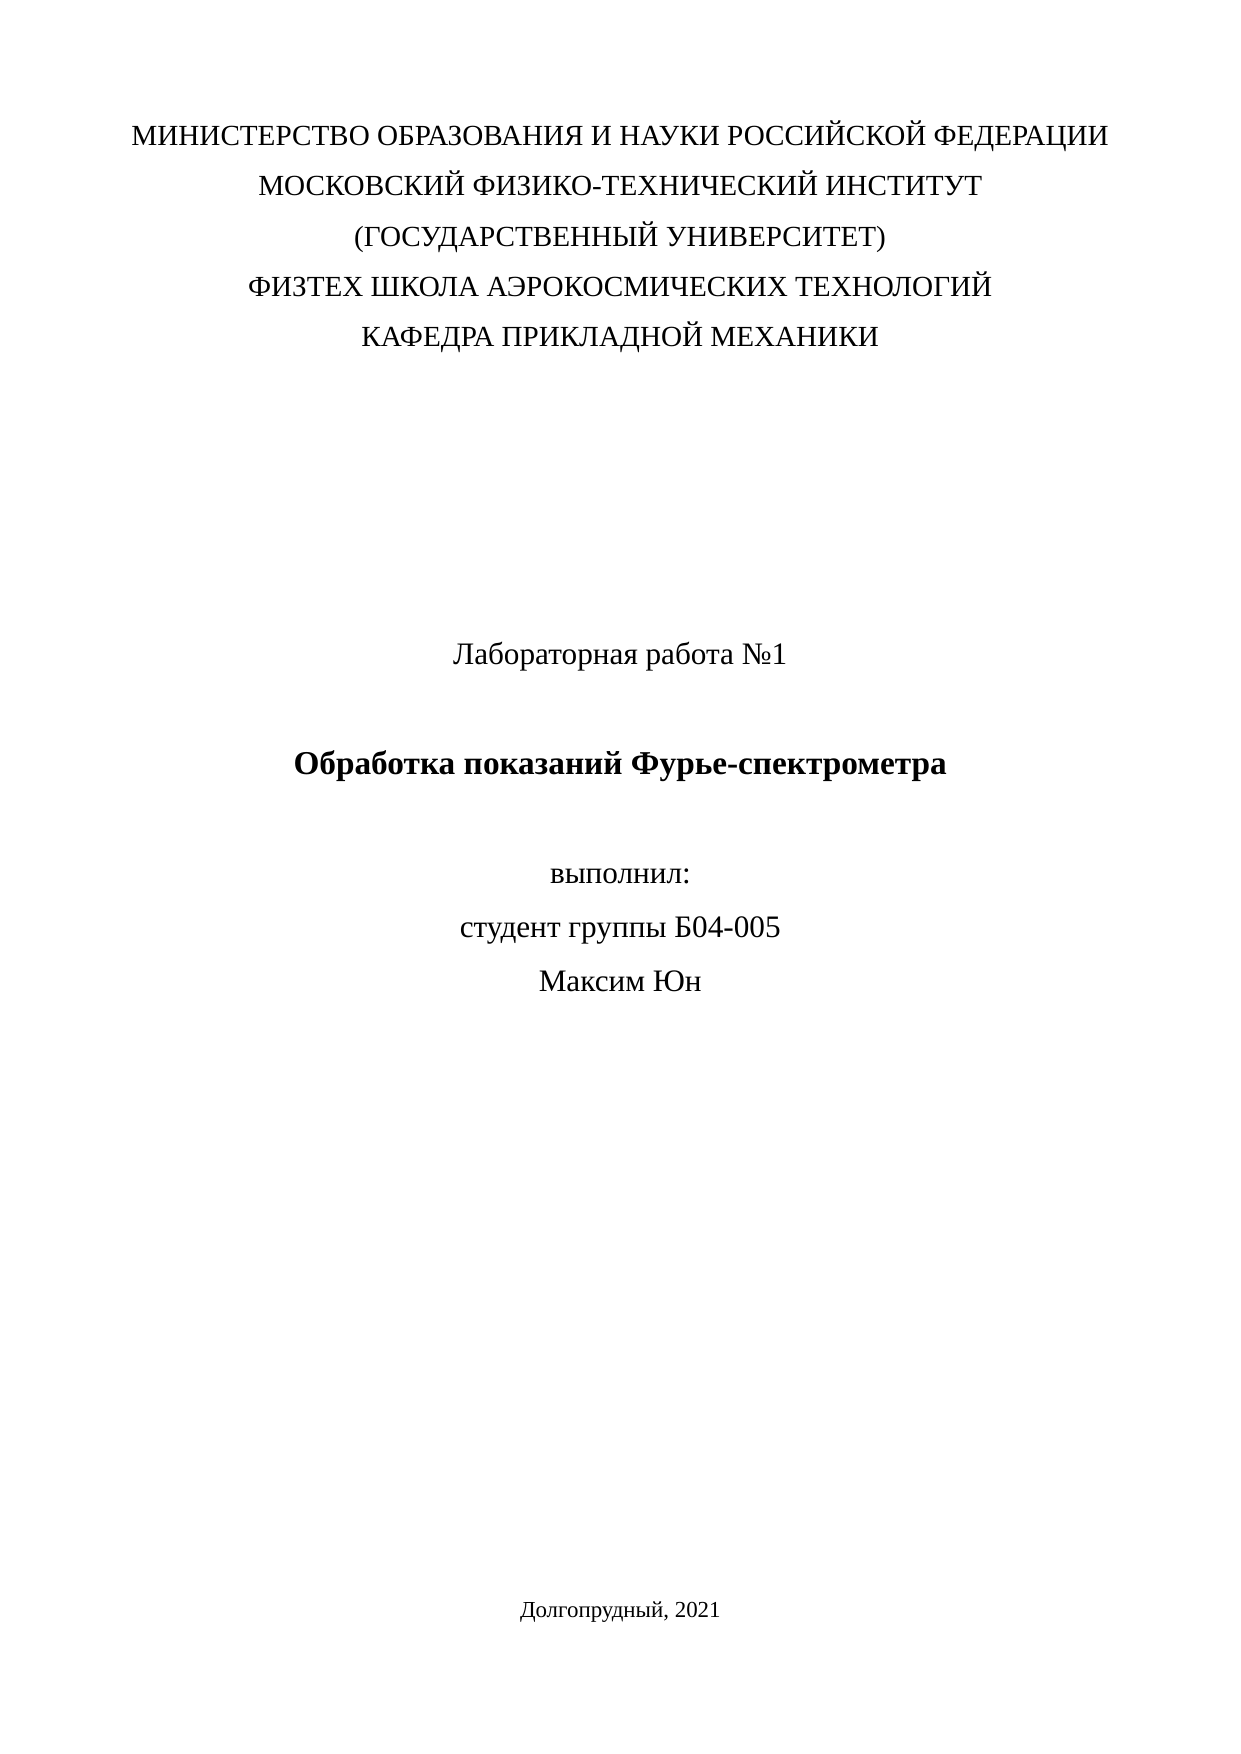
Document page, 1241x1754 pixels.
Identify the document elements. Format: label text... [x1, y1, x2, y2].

text Обработка показаний Фурье-спектрометра [118, 743, 1122, 781]
text ФИЗТЕХ ШКОЛА АЭРОКОСМИЧЕСКИХ ТЕХНОЛОГИЙ [118, 269, 1122, 303]
text Максим Юн [118, 962, 1122, 998]
text студент группы Б04-005 [118, 908, 1122, 944]
text (ГОСУДАРСТВЕННЫЙ УНИВЕРСИТЕТ) [118, 219, 1122, 252]
text МОСКОВСКИЙ ФИЗИКО-ТЕХНИЧЕСКИЙ ИНСТИТУТ [118, 168, 1122, 202]
text МИНИСТЕРСТВО ОБРАЗОВАНИЯ И НАУКИ РОССИЙСКОЙ ФЕДЕРАЦИИ [118, 118, 1122, 152]
text Лабораторная работа №1 [118, 635, 1122, 671]
text КАФЕДРА ПРИКЛАДНОЙ МЕХАНИКИ [118, 319, 1122, 353]
text выполнил: [118, 854, 1122, 890]
